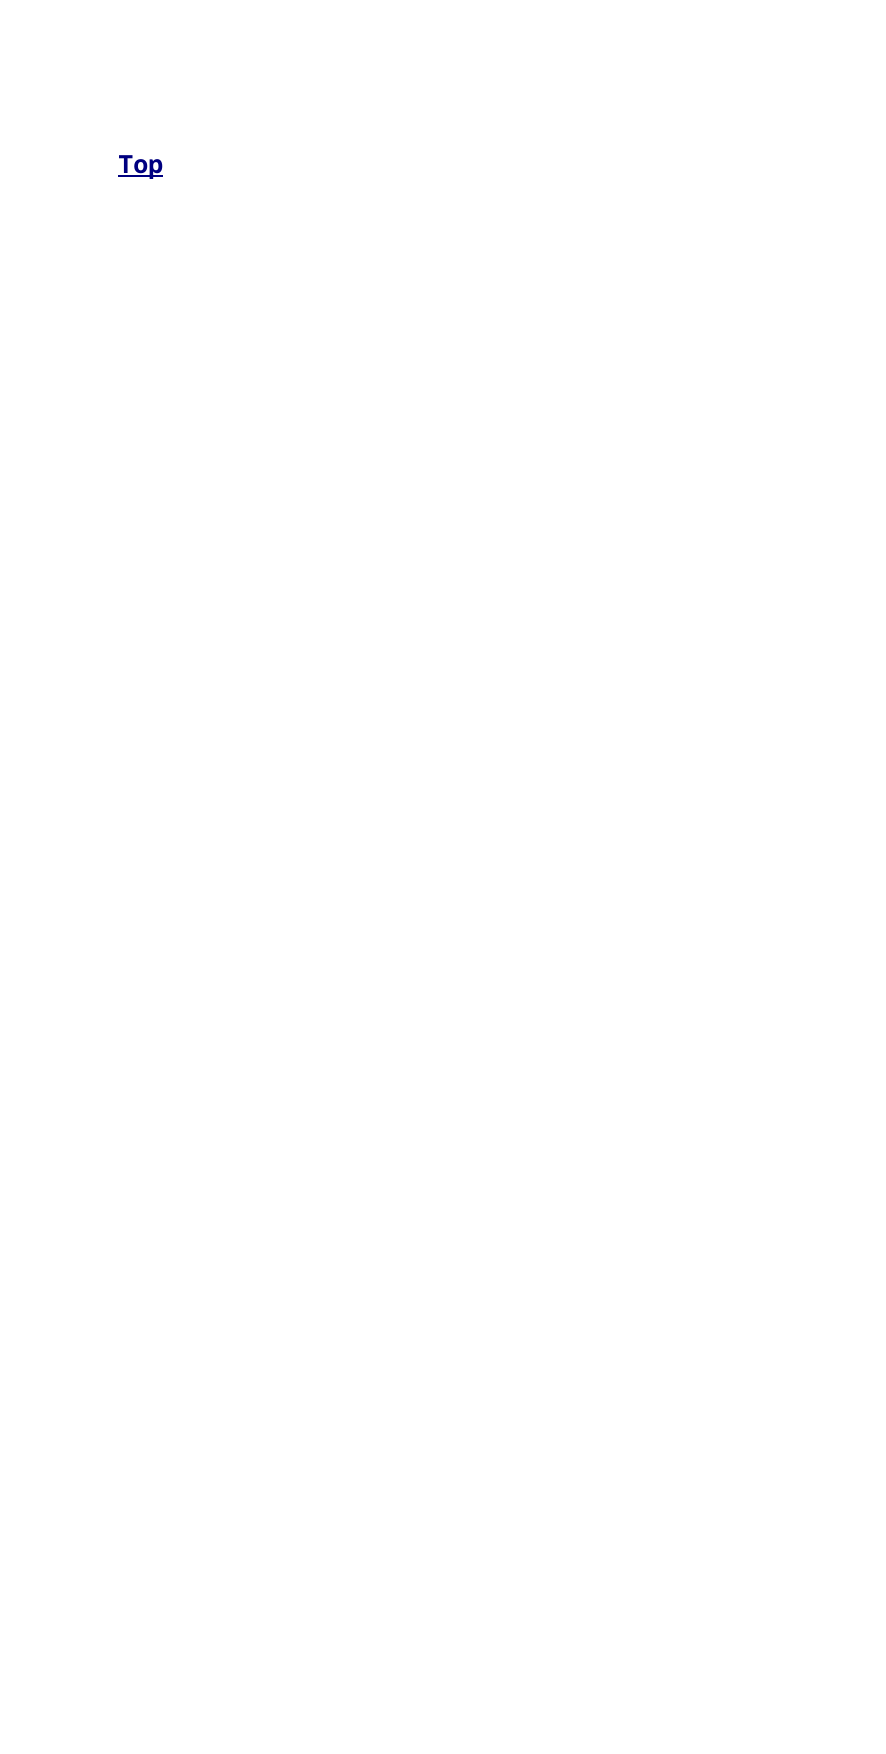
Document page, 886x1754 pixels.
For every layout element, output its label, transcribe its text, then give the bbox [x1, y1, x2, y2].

text Top [118, 147, 768, 181]
